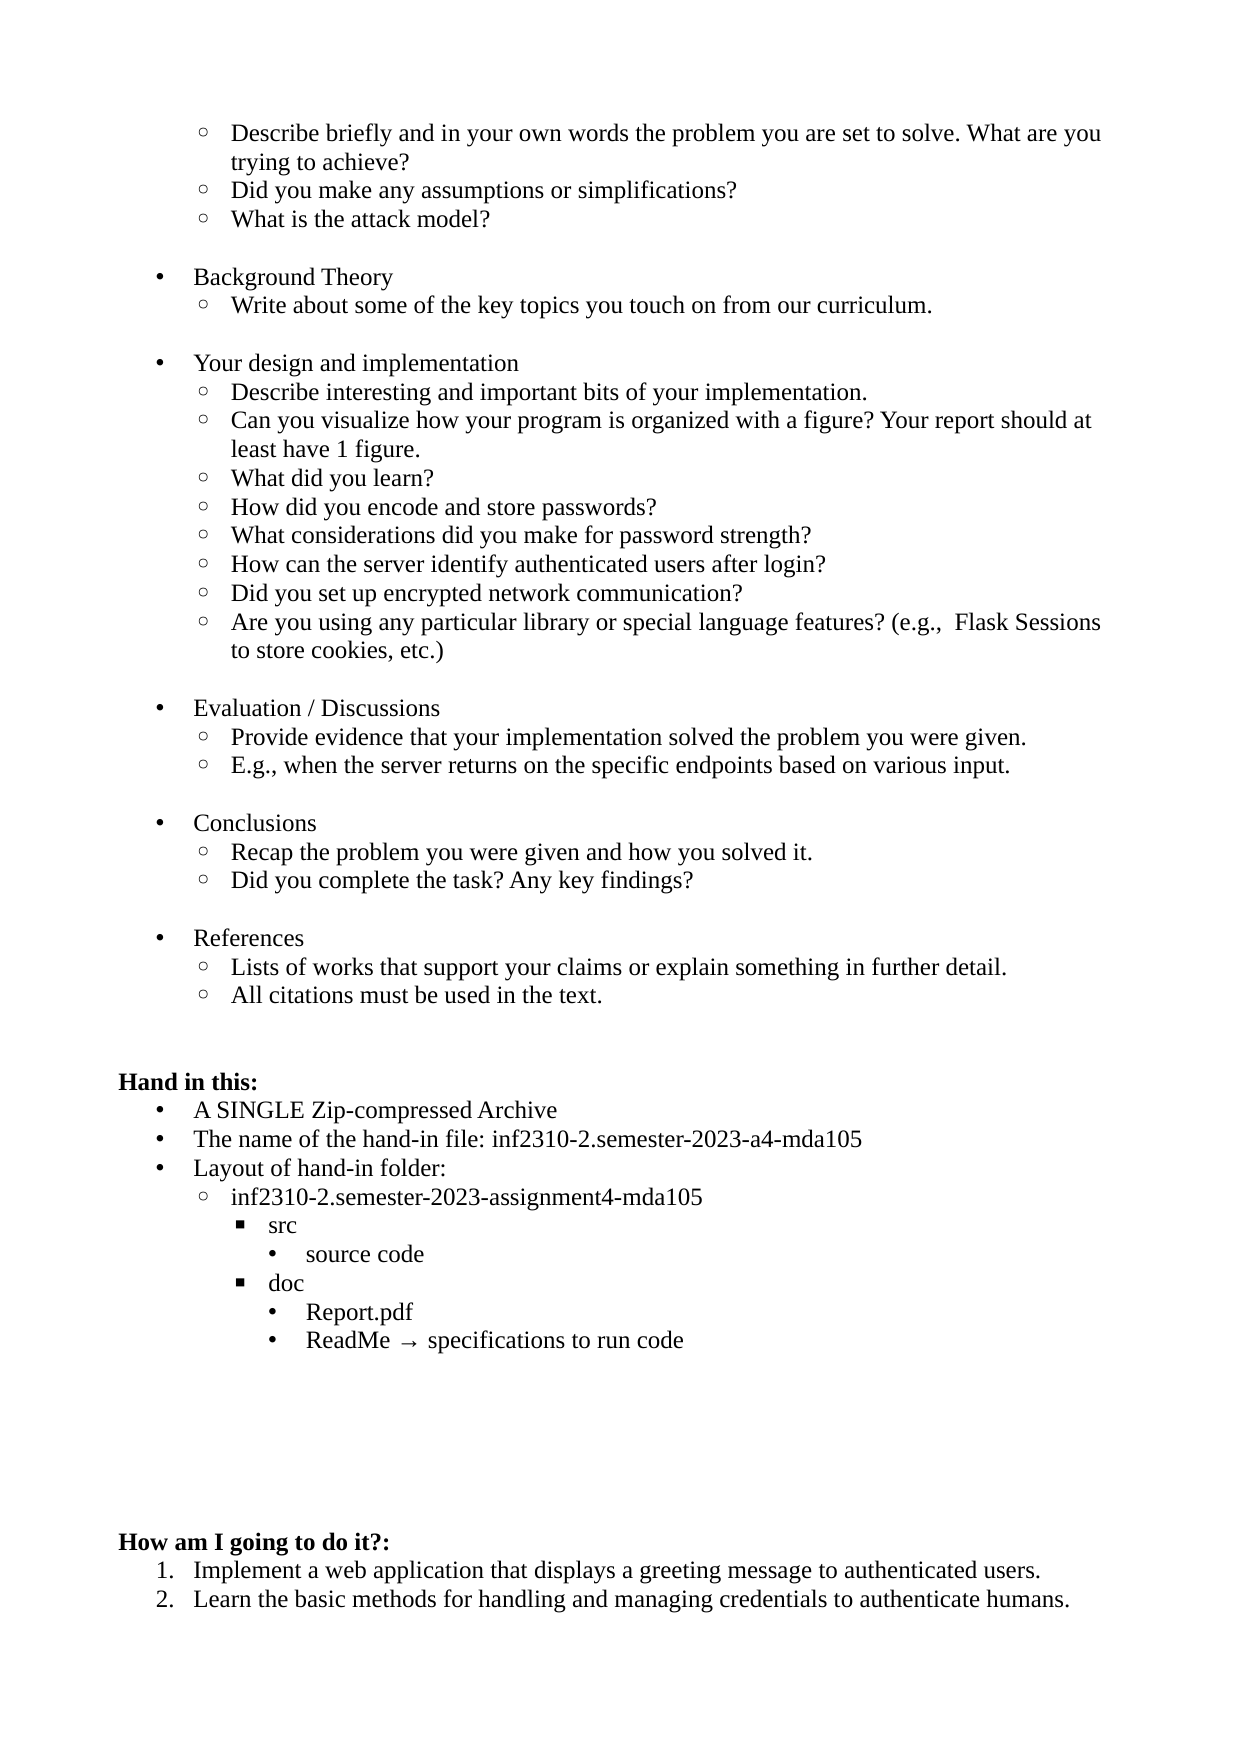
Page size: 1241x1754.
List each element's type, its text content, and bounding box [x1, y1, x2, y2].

list source code [268, 1239, 1122, 1268]
list Report.pdf [268, 1297, 1122, 1326]
list Describe interesting and important bits of your implementation. [193, 377, 1122, 406]
list Provide evidence that your implementation solved the problem you were given. [193, 722, 1122, 751]
list Write about some of the key topics you touch on from our curriculum. [193, 291, 1122, 319]
list ReadMe → specifications to run code [268, 1326, 1122, 1354]
list A SINGLE Zip-compressed Archive [156, 1096, 1122, 1124]
list Did you complete the task? Any key findings? [193, 866, 1122, 894]
list How did you encode and store passwords? [193, 492, 1122, 521]
list Your design and implementation [156, 348, 1122, 377]
text How am I going to do it?: [118, 1527, 1122, 1556]
list Layout of hand-in folder: [156, 1153, 1122, 1182]
list What did you learn? [193, 463, 1122, 492]
list Lists of works that support your claims or explain something in further detail. [193, 952, 1122, 981]
list Did you set up encrypted network communication? [193, 578, 1122, 607]
list Describe briefly and in your own words the problem you are set to solve. What are you trying to achieve? [193, 118, 1122, 176]
list Conclusions [156, 808, 1122, 837]
list inf2310-2.semester-2023-assignment4-mda105 [193, 1182, 1122, 1211]
list Did you make any assumptions or simplifications? [193, 176, 1122, 204]
list Implement a web application that displays a greeting message to authenticated users. [156, 1556, 1122, 1584]
list All citations must be used in the text. [193, 981, 1122, 1009]
list Are you using any particular library or special language features? (e.g., Flask Sessions to store cookies, etc.) [193, 607, 1122, 664]
list What is the attack model? [193, 204, 1122, 233]
list The name of the hand-in file: inf2310-2.semester-2023-a4-mda105 [156, 1124, 1122, 1153]
list References [156, 923, 1122, 952]
list How can the server identify authenticated users after login? [193, 549, 1122, 578]
list Learn the basic methods for handling and managing credentials to authenticate humans. [156, 1584, 1122, 1613]
list Evaluation / Discussions [156, 693, 1122, 722]
list src [231, 1211, 1122, 1239]
list doc [231, 1268, 1122, 1297]
list What considerations did you make for password strength? [193, 521, 1122, 549]
list Can you visualize how your program is organized with a figure? Your report should at least have 1 figure. [193, 406, 1122, 463]
list Background Theory [156, 262, 1122, 291]
list Recap the problem you were given and how you solved it. [193, 837, 1122, 866]
list E.g., when the server returns on the specific endpoints based on various input. [193, 751, 1122, 779]
text Hand in this: [118, 1067, 1122, 1096]
